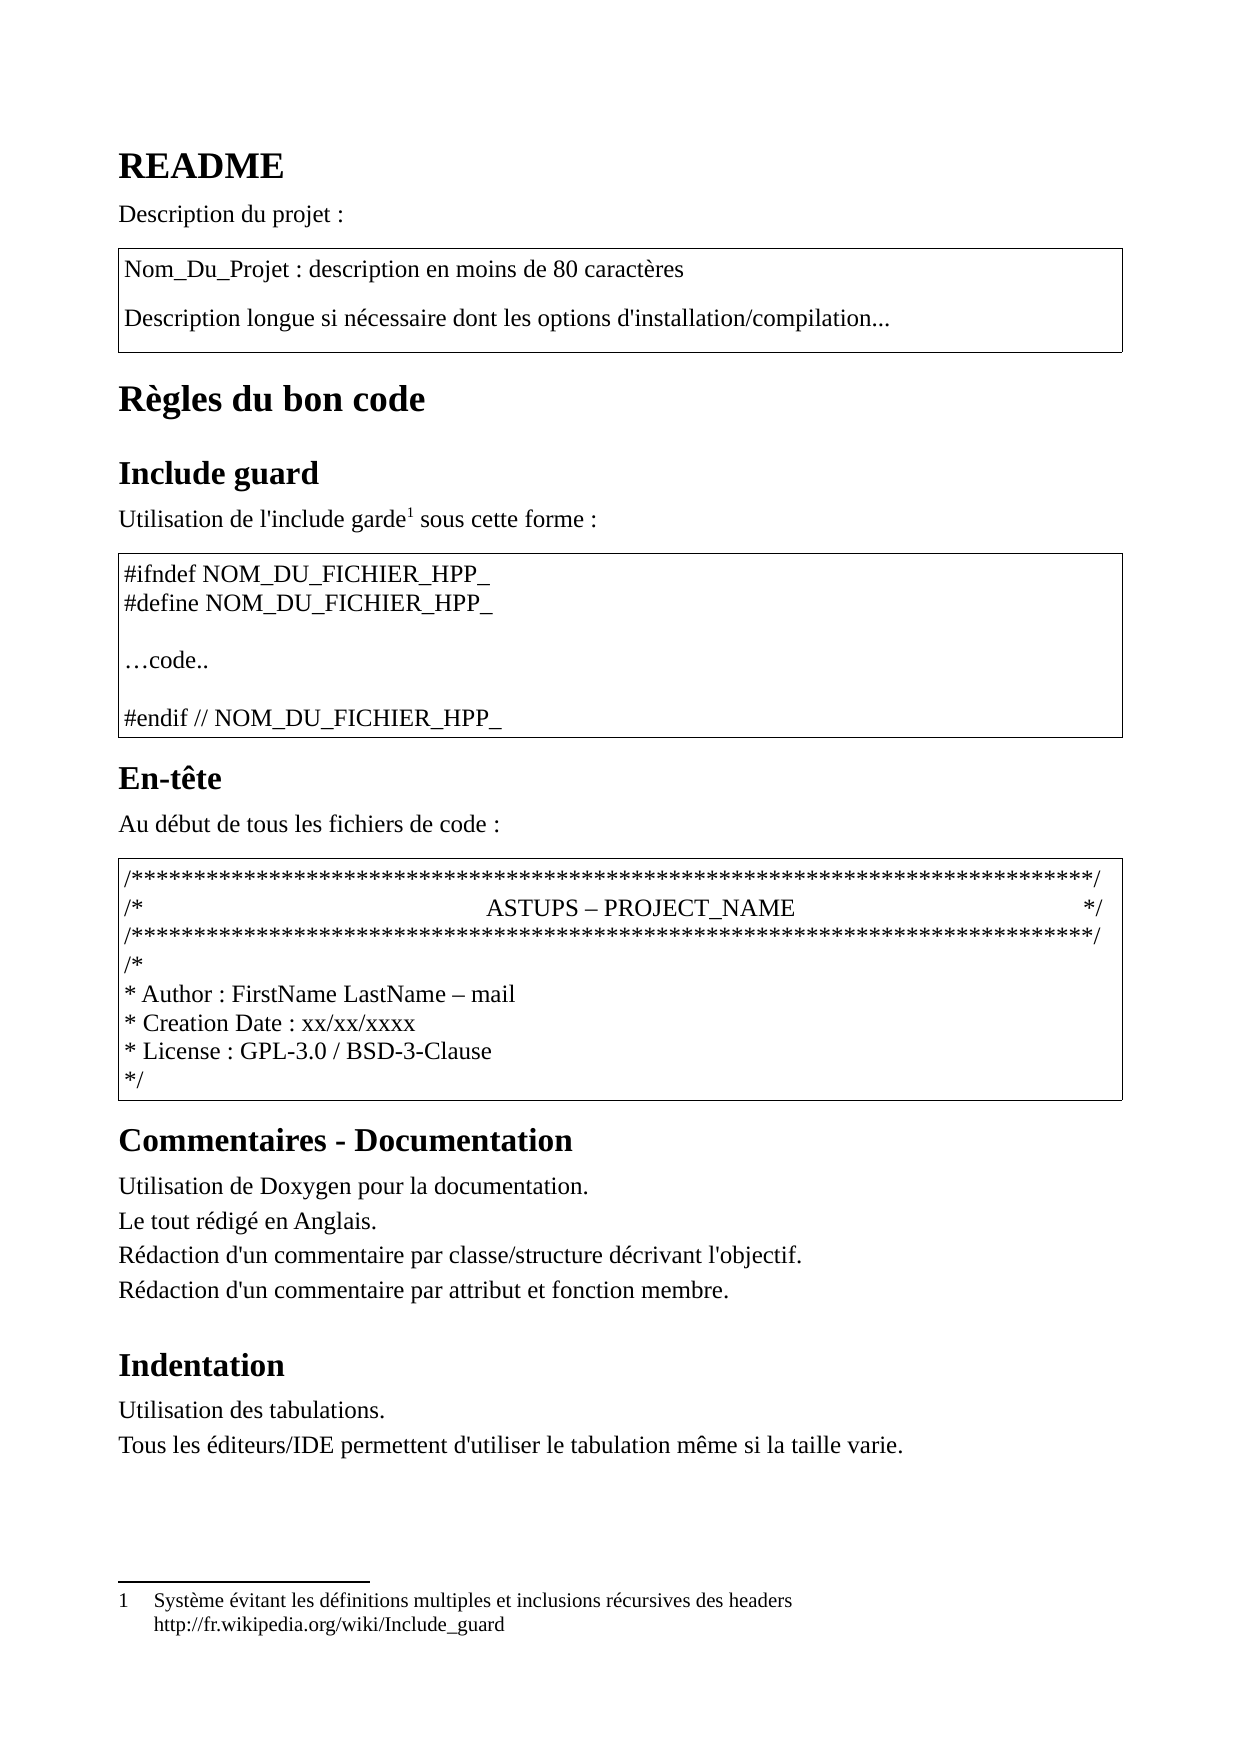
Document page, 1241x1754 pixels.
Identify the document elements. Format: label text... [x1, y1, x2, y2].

table_header #ifndef NOM_DU_FICHIER_HPP_ #define NOM_DU_FICHIER_HPP_ …code.. #endif // NOM_DU_FICHIER_HPP_ [119, 554, 1122, 737]
subtitle Commentaires - Documentation [118, 1121, 1122, 1159]
subtitle En-tête [118, 758, 1122, 797]
subtitle Include guard [118, 453, 1122, 492]
text Utilisation de l'include garde sous cette forme : [118, 504, 1122, 533]
subtitle Indentation [118, 1345, 1122, 1383]
text Utilisation de Doxygen pour la documentation. Le tout rédigé en Anglais. Rédaction d'un commentaire par classe/structure décrivant l'objectif. Rédaction d'un commentaire par attribut et fonction membre. [118, 1171, 1122, 1304]
table_header /*****************************************************************************/ /* ASTUPS – PROJECT_NAME */ /*****************************************************************************/ /* * Author : FirstName LastName – mail * Creation Date : xx/xx/xxxx * License : GPL-3.0 / BSD-3-Clause */ [119, 859, 1122, 1100]
subtitle Règles du bon code [118, 377, 1122, 420]
table_header Nom_Du_Projet : description en moins de 80 caractères Description longue si nécessaire dont les options d'installation/compilation... [119, 249, 1122, 352]
text Utilisation des tabulations. Tous les éditeurs/IDE permettent d'utiliser le tabulation même si la taille varie. [118, 1396, 1122, 1459]
subtitle README [118, 143, 1122, 186]
text Description du projet : [118, 199, 1122, 227]
text Au début de tous les fichiers de code : [118, 809, 1122, 838]
text Système évitant les définitions multiples et inclusions récursives des headers http://fr.wikipedia.org/wiki/Include_guard [118, 1588, 1122, 1636]
